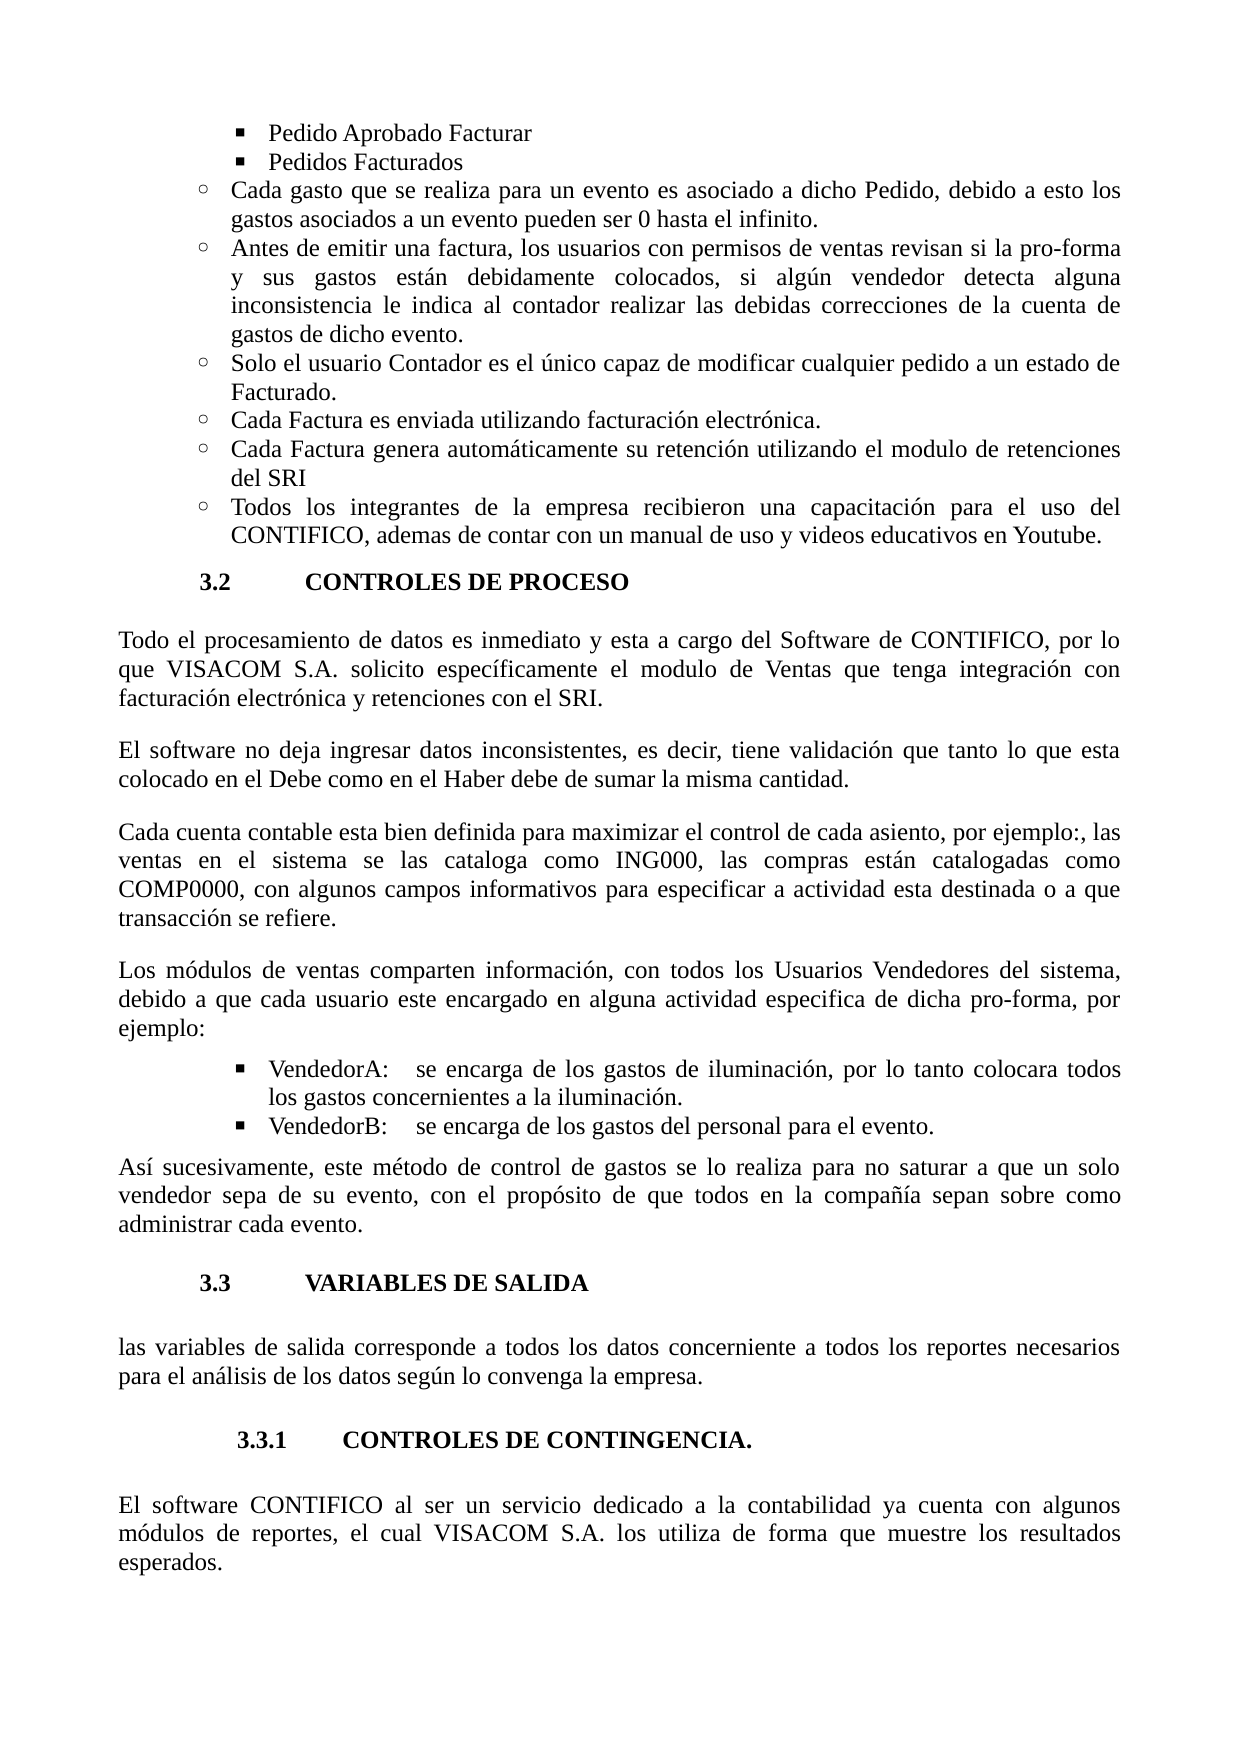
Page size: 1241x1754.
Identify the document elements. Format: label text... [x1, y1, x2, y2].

list VARIABLES DE SALIDA [193, 1268, 1122, 1297]
list Cada gasto que se realiza para un evento es asociado a dicho Pedido, debido a esto los gastos asociados a un evento pueden ser 0 hasta el infinito. [193, 176, 1122, 233]
list Cada Factura genera automáticamente su retención utilizando el modulo de retenciones del SRI [193, 434, 1122, 492]
list Antes de emitir una factura, los usuarios con permisos de ventas revisan si la pro-forma y sus gastos están debidamente colocados, si algún vendedor detecta alguna inconsistencia le indica al contador realizar las debidas correcciones de la cuenta de gastos de dicho evento. [193, 233, 1122, 348]
text Cada cuenta contable esta bien definida para maximizar el control de cada asiento, por ejemplo:, las ventas en el sistema se las cataloga como ING000, las compras están catalogadas como COMP0000, con algunos campos informativos para especificar a actividad esta destinada o a que transacción se refiere. [118, 817, 1122, 932]
text Todo el procesamiento de datos es inmediato y esta a cargo del Software de CONTIFICO, por lo que VISACOM S.A. solicito específicamente el modulo de Ventas que tenga integración con facturación electrónica y retenciones con el SRI. [118, 626, 1122, 712]
list CONTROLES DE CONTINGENCIA. [231, 1425, 1122, 1454]
list Todos los integrantes de la empresa recibieron una capacitación para el uso del CONTIFICO, ademas de contar con un manual de uso y videos educativos en Youtube. [193, 492, 1122, 549]
text Así sucesivamente, este método de control de gastos se lo realiza para no saturar a que un solo vendedor sepa de su evento, con el propósito de que todos en la compañía sepan sobre como administrar cada evento. [118, 1152, 1122, 1238]
list Cada Factura es enviada utilizando facturación electrónica. [193, 406, 1122, 434]
text El software CONTIFICO al ser un servicio dedicado a la contabilidad ya cuenta con algunos módulos de reportes, el cual VISACOM S.A. los utiliza de forma que muestre los resultados esperados. [118, 1490, 1122, 1576]
list VendedorB: se encarga de los gastos del personal para el evento. [231, 1111, 1122, 1140]
text Los módulos de ventas comparten información, con todos los Usuarios Vendedores del sistema, debido a que cada usuario este encargado en alguna actividad especifica de dicha pro-forma, por ejemplo: [118, 956, 1122, 1042]
list VendedorA: se encarga de los gastos de iluminación, por lo tanto colocara todos los gastos concernientes a la iluminación. [231, 1054, 1122, 1111]
list Pedidos Facturados [231, 147, 1122, 176]
list Solo el usuario Contador es el único capaz de modificar cualquier pedido a un estado de Facturado. [193, 348, 1122, 406]
list CONTROLES DE PROCESO [193, 567, 1122, 596]
text El software no deja ingresar datos inconsistentes, es decir, tiene validación que tanto lo que esta colocado en el Debe como en el Haber debe de sumar la misma cantidad. [118, 736, 1122, 793]
text las variables de salida corresponde a todos los datos concerniente a todos los reportes necesarios para el análisis de los datos según lo convenga la empresa. [118, 1332, 1122, 1390]
list Pedido Aprobado Facturar [231, 118, 1122, 147]
